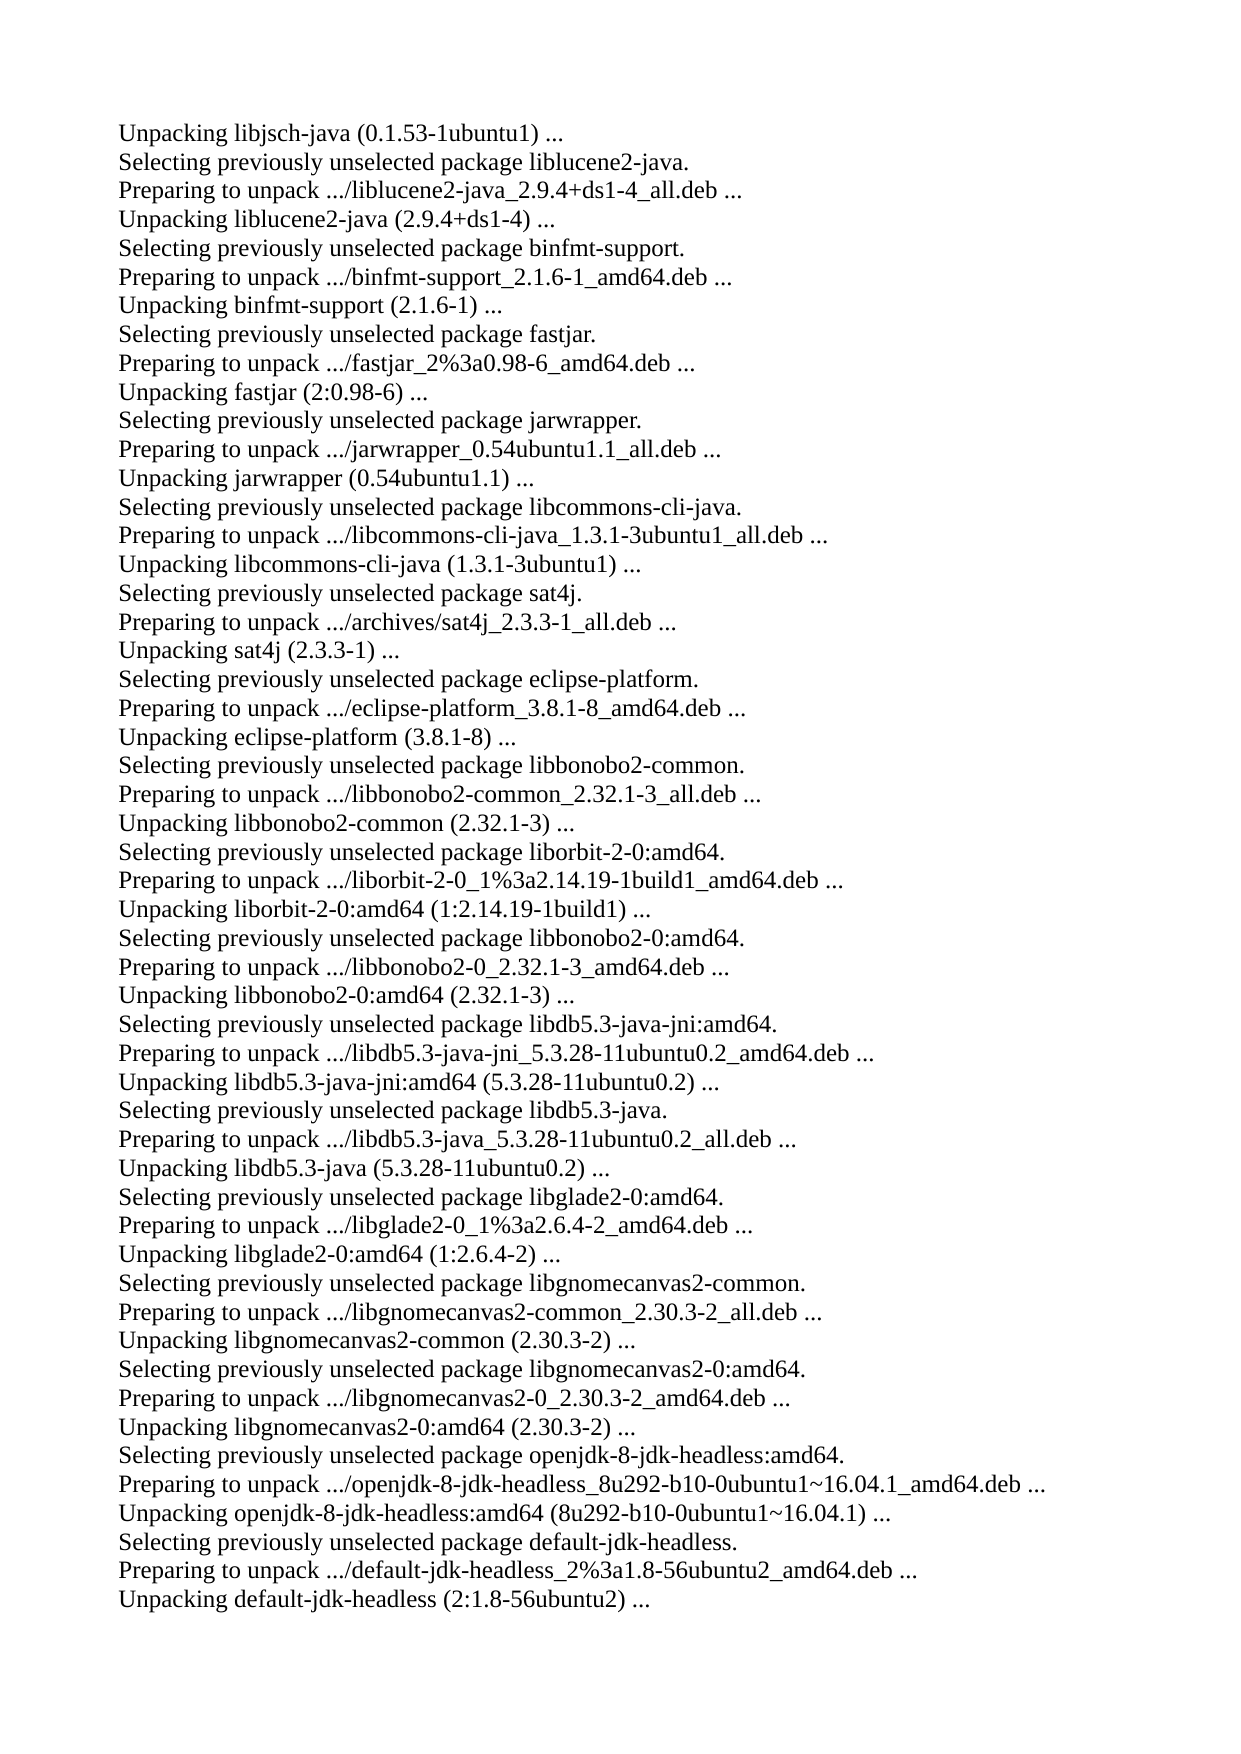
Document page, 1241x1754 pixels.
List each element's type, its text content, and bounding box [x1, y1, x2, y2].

text Preparing to unpack .../eclipse-platform_3.8.1-8_amd64.deb ... [118, 693, 1122, 722]
text Unpacking jarwrapper (0.54ubuntu1.1) ... [118, 463, 1122, 492]
text Unpacking sat4j (2.3.3-1) ... [118, 636, 1122, 664]
text Preparing to unpack .../liborbit-2-0_1%3a2.14.19-1build1_amd64.deb ... [118, 866, 1122, 894]
text Unpacking openjdk-8-jdk-headless:amd64 (8u292-b10-0ubuntu1~16.04.1) ... [118, 1498, 1122, 1527]
text Unpacking libcommons-cli-java (1.3.1-3ubuntu1) ... [118, 549, 1122, 578]
text Selecting previously unselected package libdb5.3-java-jni:amd64. [118, 1009, 1122, 1038]
text Preparing to unpack .../liblucene2-java_2.9.4+ds1-4_all.deb ... [118, 176, 1122, 204]
text Selecting previously unselected package libglade2-0:amd64. [118, 1182, 1122, 1211]
text Unpacking libglade2-0:amd64 (1:2.6.4-2) ... [118, 1239, 1122, 1268]
text Selecting previously unselected package libgnomecanvas2-common. [118, 1268, 1122, 1297]
text Unpacking libgnomecanvas2-common (2.30.3-2) ... [118, 1326, 1122, 1354]
text Unpacking binfmt-support (2.1.6-1) ... [118, 291, 1122, 319]
text Selecting previously unselected package openjdk-8-jdk-headless:amd64. [118, 1441, 1122, 1469]
text Selecting previously unselected package default-jdk-headless. [118, 1527, 1122, 1556]
text Preparing to unpack .../archives/sat4j_2.3.3-1_all.deb ... [118, 607, 1122, 636]
text Preparing to unpack .../default-jdk-headless_2%3a1.8-56ubuntu2_amd64.deb ... [118, 1556, 1122, 1584]
text Unpacking libdb5.3-java (5.3.28-11ubuntu0.2) ... [118, 1153, 1122, 1182]
text Preparing to unpack .../libgnomecanvas2-common_2.30.3-2_all.deb ... [118, 1297, 1122, 1326]
text Preparing to unpack .../libgnomecanvas2-0_2.30.3-2_amd64.deb ... [118, 1383, 1122, 1412]
text Selecting previously unselected package fastjar. [118, 319, 1122, 348]
text Selecting previously unselected package libdb5.3-java. [118, 1096, 1122, 1124]
text Selecting previously unselected package libcommons-cli-java. [118, 492, 1122, 521]
text Selecting previously unselected package eclipse-platform. [118, 664, 1122, 693]
text Preparing to unpack .../fastjar_2%3a0.98-6_amd64.deb ... [118, 348, 1122, 377]
text Preparing to unpack .../libdb5.3-java_5.3.28-11ubuntu0.2_all.deb ... [118, 1124, 1122, 1153]
text Unpacking libbonobo2-common (2.32.1-3) ... [118, 808, 1122, 837]
text Unpacking eclipse-platform (3.8.1-8) ... [118, 722, 1122, 751]
text Preparing to unpack .../binfmt-support_2.1.6-1_amd64.deb ... [118, 262, 1122, 291]
text Unpacking libgnomecanvas2-0:amd64 (2.30.3-2) ... [118, 1412, 1122, 1441]
text Preparing to unpack .../libdb5.3-java-jni_5.3.28-11ubuntu0.2_amd64.deb ... [118, 1038, 1122, 1067]
text Preparing to unpack .../libcommons-cli-java_1.3.1-3ubuntu1_all.deb ... [118, 521, 1122, 549]
text Selecting previously unselected package libbonobo2-common. [118, 751, 1122, 779]
text Selecting previously unselected package binfmt-support. [118, 233, 1122, 262]
text Preparing to unpack .../libbonobo2-common_2.32.1-3_all.deb ... [118, 779, 1122, 808]
text Selecting previously unselected package libbonobo2-0:amd64. [118, 923, 1122, 952]
text Preparing to unpack .../libglade2-0_1%3a2.6.4-2_amd64.deb ... [118, 1211, 1122, 1239]
text Unpacking liblucene2-java (2.9.4+ds1-4) ... [118, 204, 1122, 233]
text Unpacking liborbit-2-0:amd64 (1:2.14.19-1build1) ... [118, 894, 1122, 923]
text Preparing to unpack .../openjdk-8-jdk-headless_8u292-b10-0ubuntu1~16.04.1_amd64.deb ... [118, 1469, 1122, 1498]
text Unpacking libjsch-java (0.1.53-1ubuntu1) ... [118, 118, 1122, 147]
text Selecting previously unselected package jarwrapper. [118, 406, 1122, 434]
text Unpacking default-jdk-headless (2:1.8-56ubuntu2) ... [118, 1584, 1122, 1613]
text Selecting previously unselected package libgnomecanvas2-0:amd64. [118, 1354, 1122, 1383]
text Selecting previously unselected package sat4j. [118, 578, 1122, 607]
text Unpacking libbonobo2-0:amd64 (2.32.1-3) ... [118, 981, 1122, 1009]
text Selecting previously unselected package liborbit-2-0:amd64. [118, 837, 1122, 866]
text Preparing to unpack .../libbonobo2-0_2.32.1-3_amd64.deb ... [118, 952, 1122, 981]
text Unpacking fastjar (2:0.98-6) ... [118, 377, 1122, 406]
text Unpacking libdb5.3-java-jni:amd64 (5.3.28-11ubuntu0.2) ... [118, 1067, 1122, 1096]
text Preparing to unpack .../jarwrapper_0.54ubuntu1.1_all.deb ... [118, 434, 1122, 463]
text Selecting previously unselected package liblucene2-java. [118, 147, 1122, 176]
